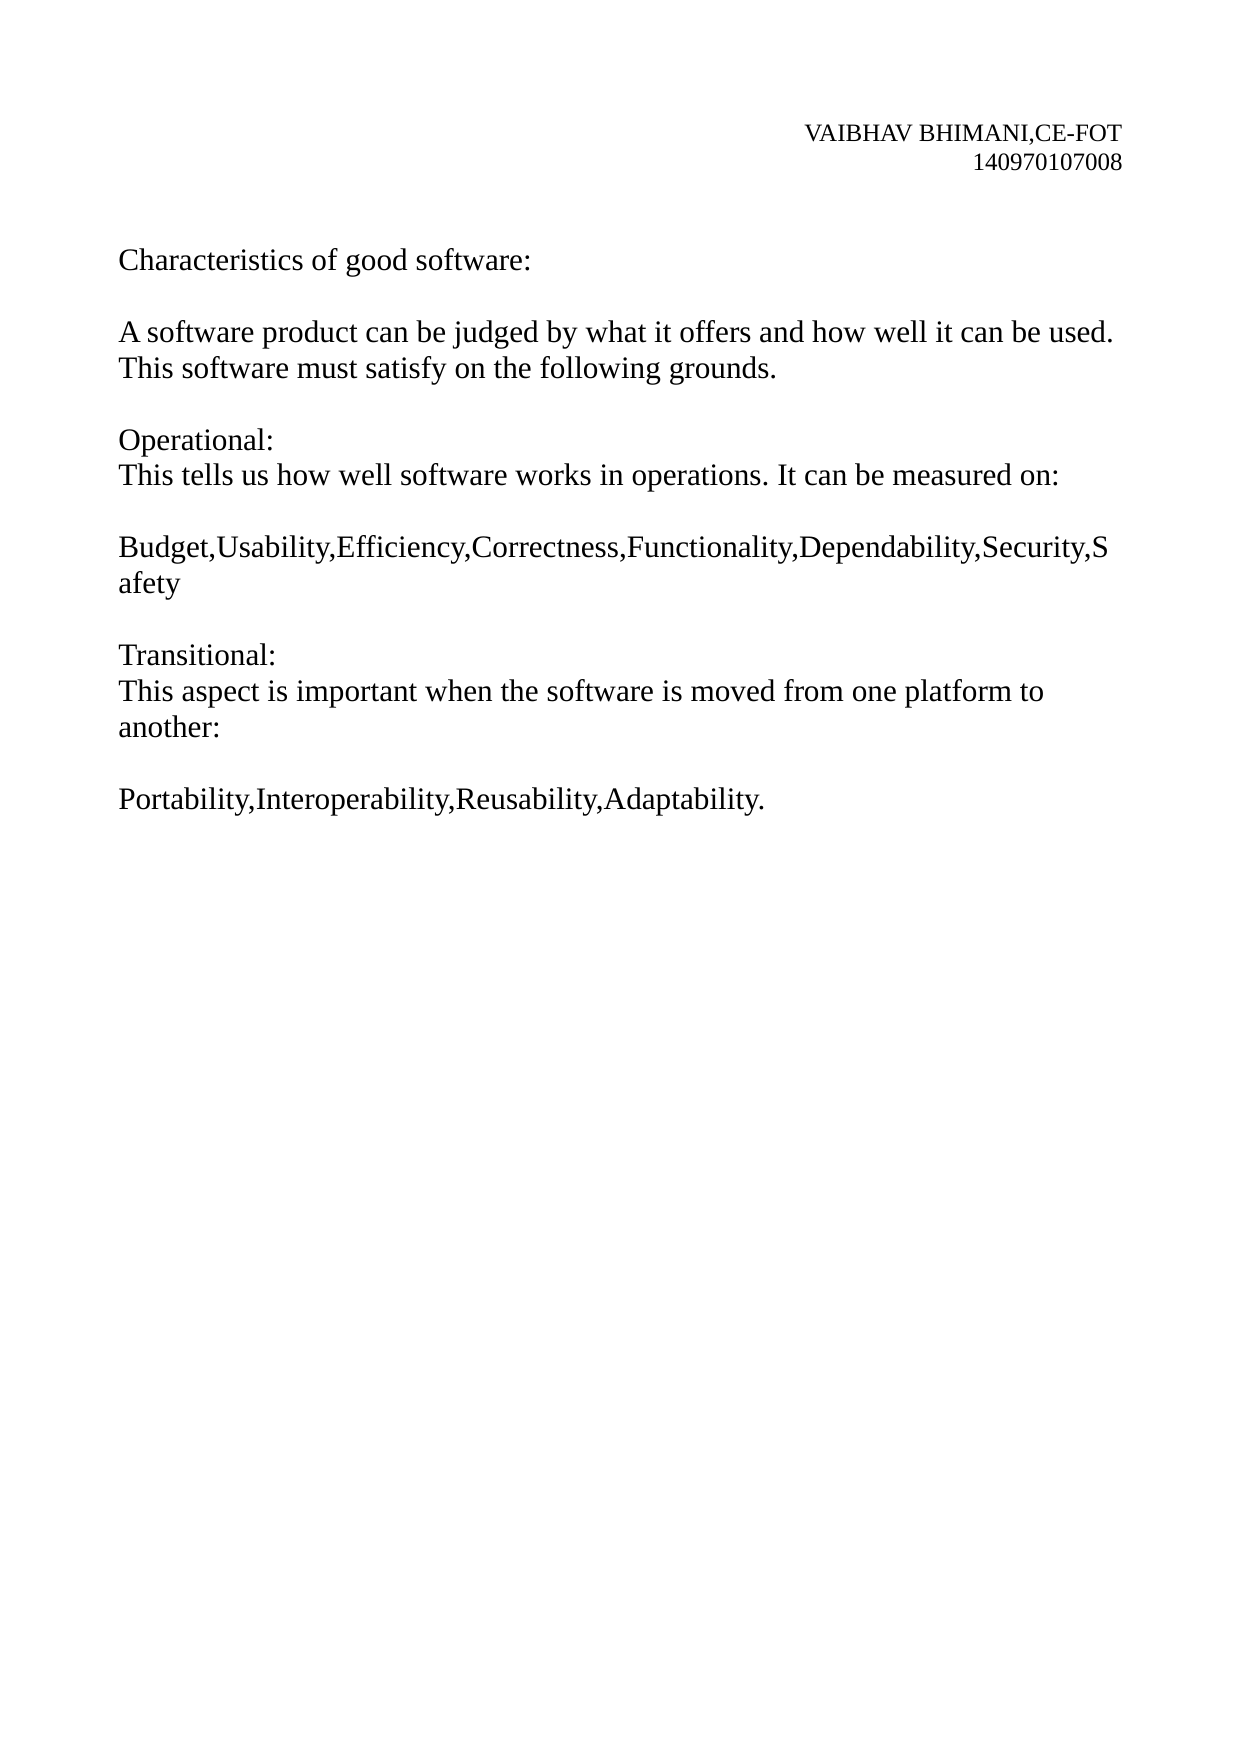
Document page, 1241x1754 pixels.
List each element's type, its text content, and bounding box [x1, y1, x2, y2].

text Transitional: [118, 636, 1122, 672]
text This aspect is important when the software is moved from one platform to another: [118, 672, 1122, 744]
text Portability,Interoperability,Reusability,Adaptability. [118, 780, 1122, 816]
text Characteristics of good software: [118, 241, 1122, 277]
text This tells us how well software works in operations. It can be measured on: [118, 457, 1122, 493]
text Budget,Usability,Efficiency,Correctness,Functionality,Dependability,Security,Safety [118, 528, 1122, 600]
text A software product can be judged by what it offers and how well it can be used. This software must satisfy on the following grounds. [118, 313, 1122, 385]
text Operational: [118, 421, 1122, 457]
